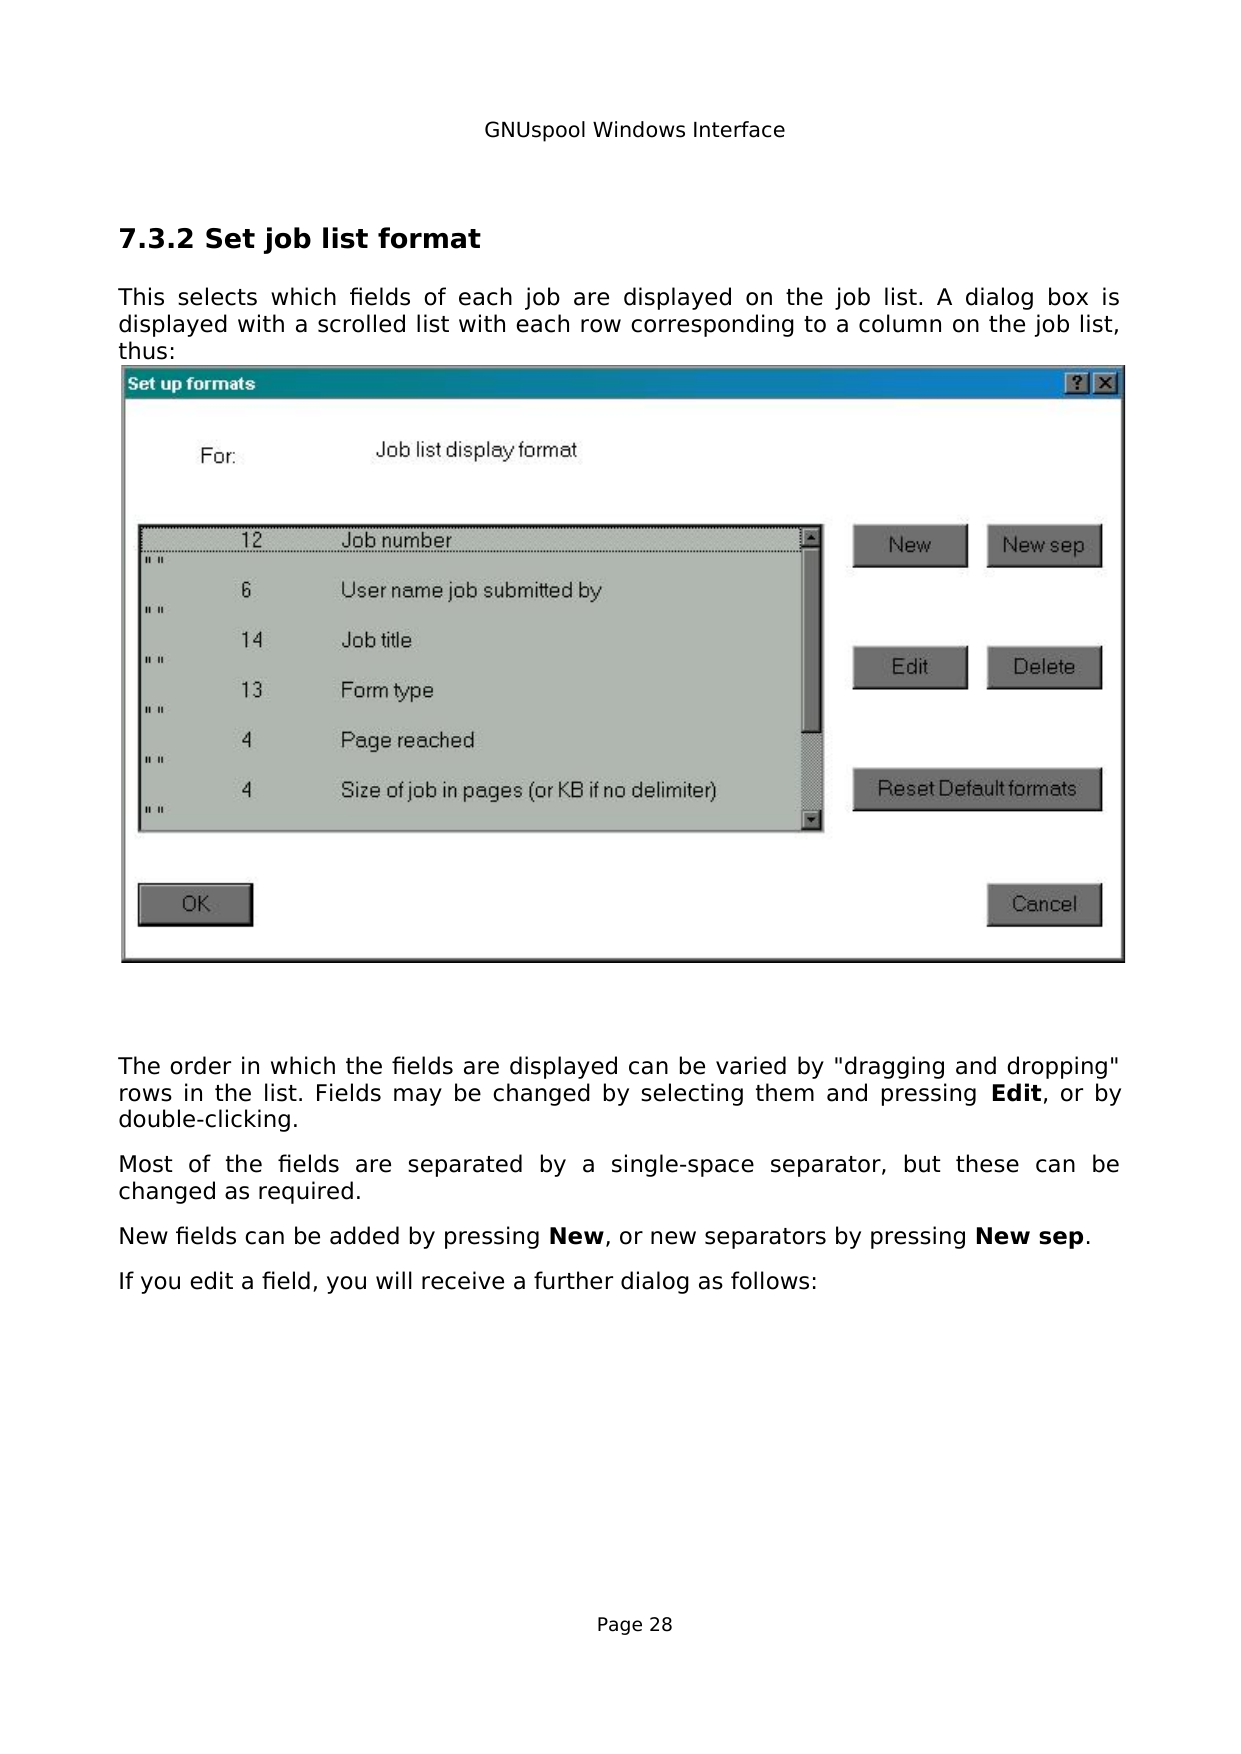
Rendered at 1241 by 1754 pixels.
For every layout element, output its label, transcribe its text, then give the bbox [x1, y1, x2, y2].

text This selects which fields of each job are displayed on the job list. A dialog box is displayed with a scrolled list with each row corresponding to a column on the job list, thus: [118, 284, 1122, 365]
picture [121, 365, 1126, 963]
text Most of the fields are separated by a single-space separator, but these can be changed as required. [118, 1152, 1122, 1205]
text If you edit a field, you will receive a further dialog as follows: [118, 1268, 1122, 1295]
text The order in which the fields are displayed can be varied by "dragging and dropping" rows in the list. Fields may be changed by selecting them and pressing Edit, or by double-clicking. [118, 1053, 1122, 1133]
text New fields can be added by pressing New, or new separators by pressing New sep. [118, 1223, 1122, 1250]
subtitle Set job list format [118, 224, 1122, 255]
